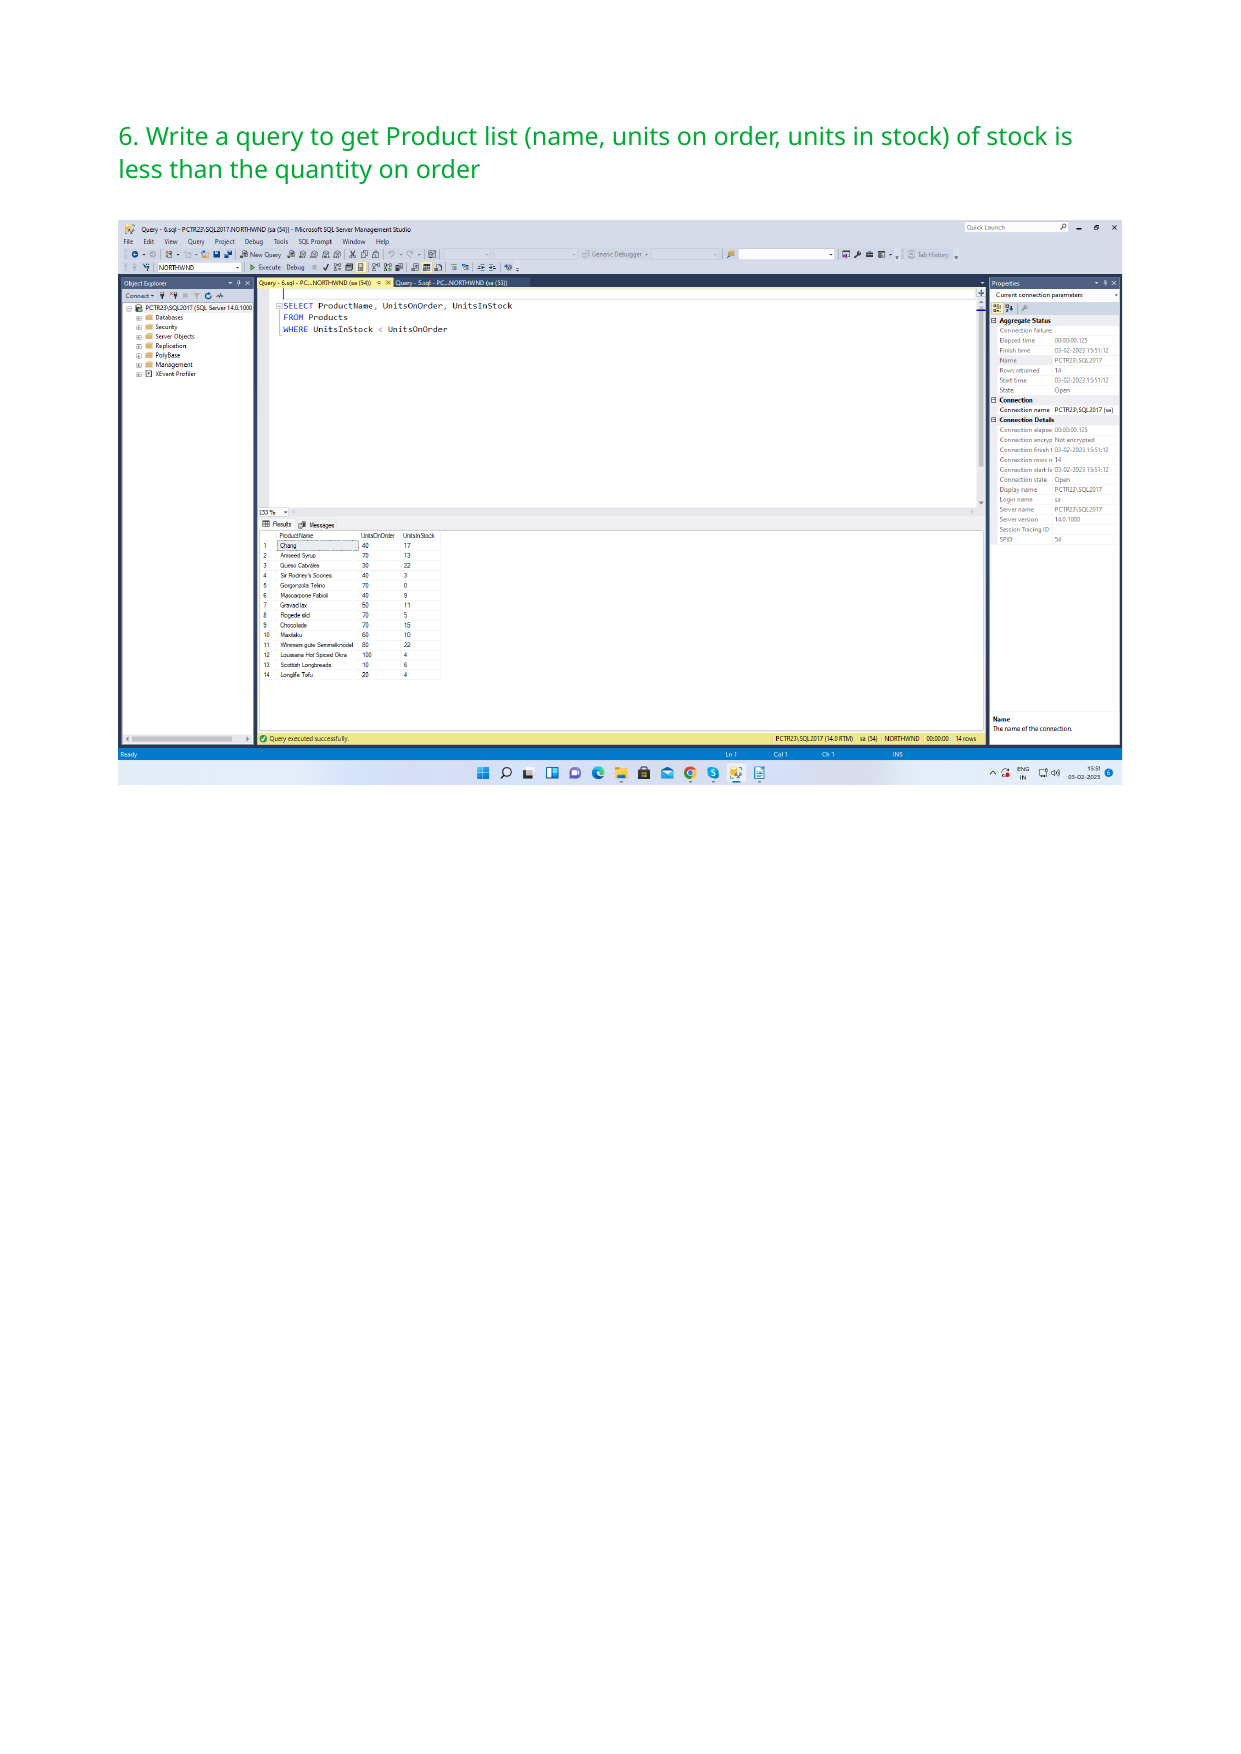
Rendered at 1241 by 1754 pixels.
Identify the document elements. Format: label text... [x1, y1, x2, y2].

text 6. Write a query to get Product list (name, units on order, units in stock) of stock is less than the quantity on order [118, 118, 1122, 186]
picture [118, 220, 1123, 785]
